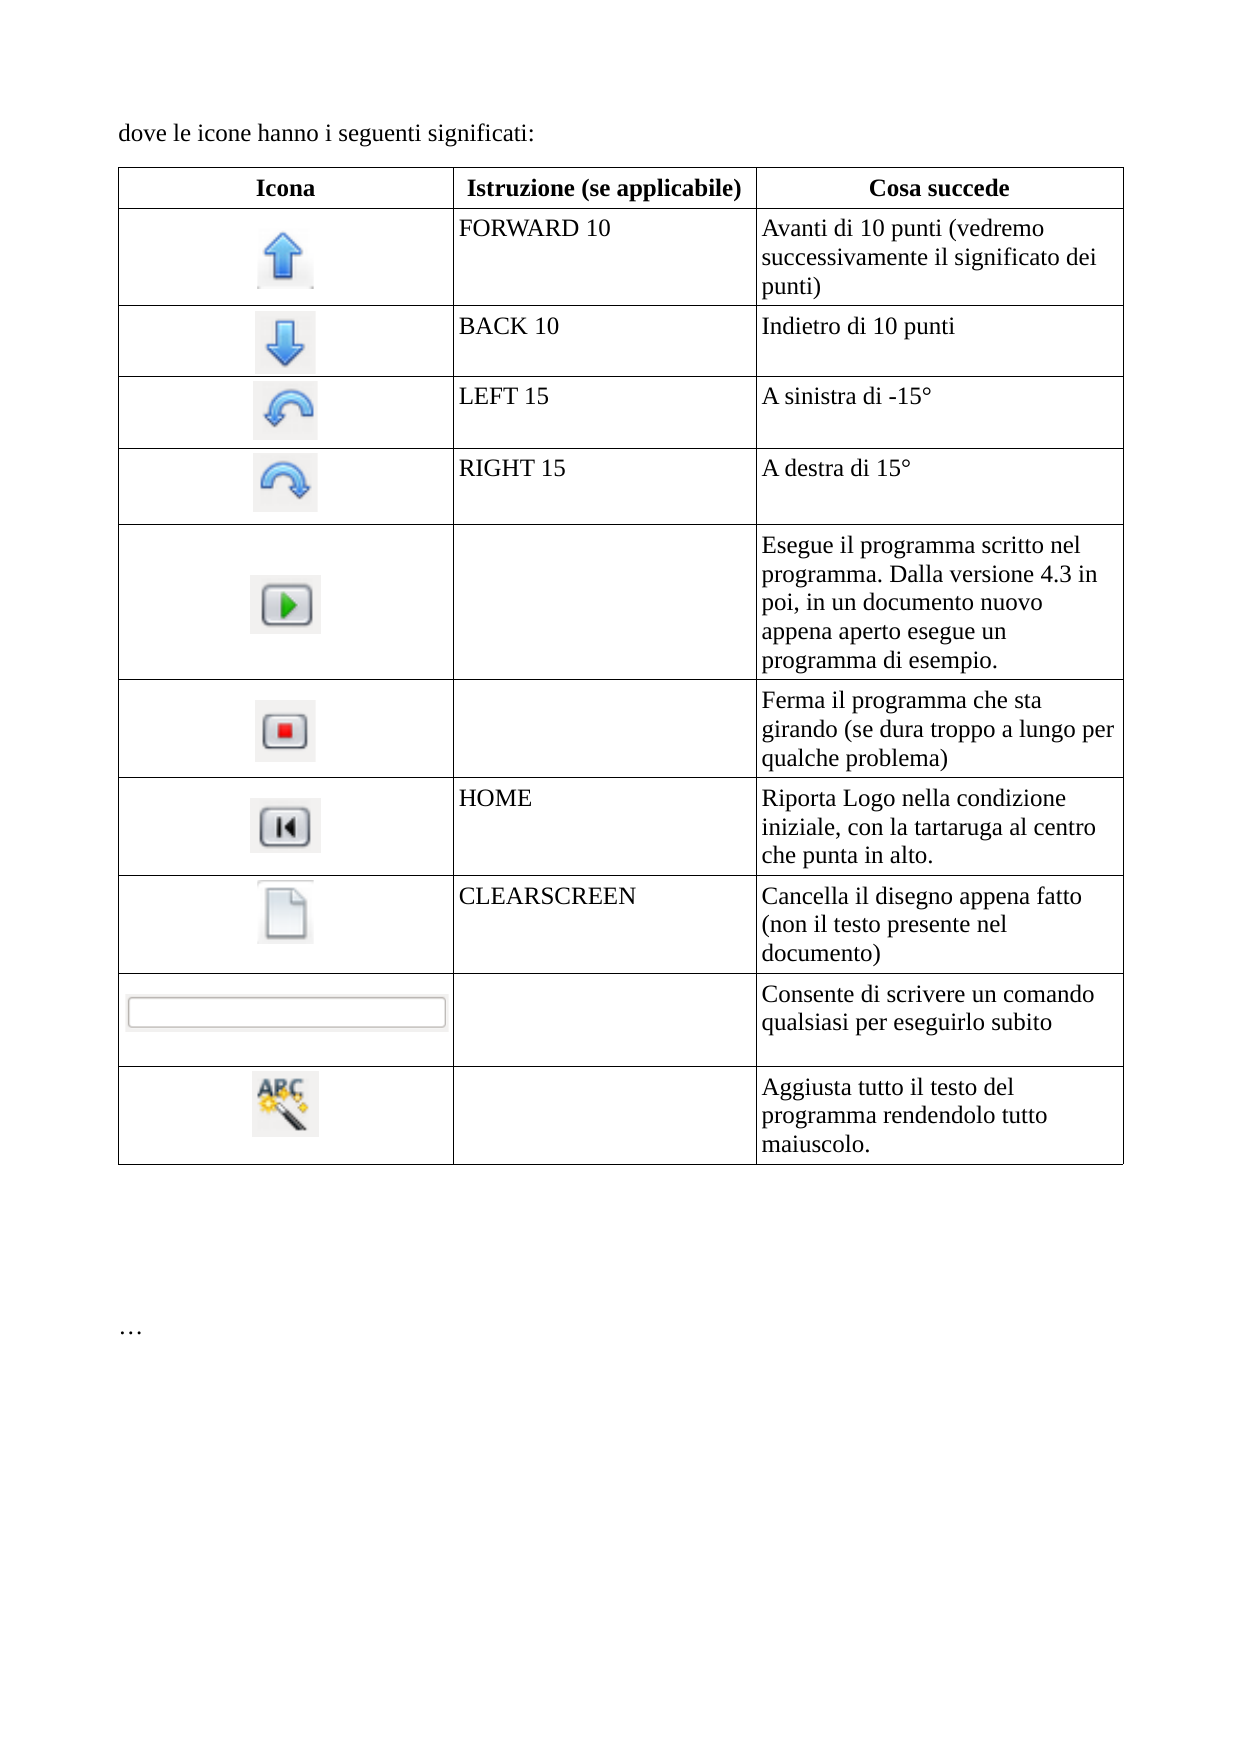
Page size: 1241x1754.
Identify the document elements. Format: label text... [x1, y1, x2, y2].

table_cell CLEARSCREEN [454, 876, 756, 973]
table_cell [119, 306, 453, 376]
table_cell Riporta Logo nella condizione iniziale, con la tartaruga al centro che punta in alto. [757, 778, 1123, 875]
table_cell [119, 525, 453, 633]
table_cell [119, 680, 453, 777]
table_cell A sinistra di -15° [757, 377, 1123, 447]
table_cell Esegue il programma scritto nel programma. Dalla versione 4.3 in poi, in un documento nuovo appena aperto esegue un programma di esempio. [757, 525, 1123, 679]
table_cell [119, 778, 453, 875]
picture [252, 1071, 319, 1137]
table_cell RIGHT 15 [454, 449, 756, 524]
picture [125, 994, 449, 1032]
picture [255, 311, 316, 374]
table_header Istruzione (se applicabile) [454, 168, 756, 207]
table_header Icona [119, 168, 453, 207]
table_cell Ferma il programma che sta girando (se dura troppo a lungo per qualche problema) [757, 680, 1123, 777]
table_cell Cancella il disegno appena fatto (non il testo presente nel documento) [757, 876, 1123, 973]
picture [257, 225, 314, 289]
table_cell Avanti di 10 punti (vedremo successivamente il significato dei punti) [757, 209, 1123, 305]
table_cell Aggiusta tutto il testo del programma rendendolo tutto maiuscolo. [757, 1067, 1123, 1164]
text … [118, 1311, 1122, 1340]
table_cell Consente di scrivere un comando qualsiasi per eseguirlo subito [757, 974, 1123, 1066]
table_cell [119, 449, 453, 524]
table_cell HOME [454, 778, 756, 875]
table_cell BACK 10 [454, 306, 756, 376]
picture [253, 453, 318, 512]
table_cell [454, 1067, 756, 1164]
picture [253, 381, 318, 440]
table_cell Indietro di 10 punti [757, 306, 1123, 376]
picture [255, 700, 316, 762]
table_cell [119, 1067, 453, 1164]
table_cell [119, 634, 453, 679]
table_cell [119, 209, 453, 305]
table_header Cosa succede [757, 168, 1123, 207]
picture [250, 798, 321, 853]
table_cell [454, 974, 756, 1066]
table_cell [454, 525, 756, 679]
table_cell FORWARD 10 [454, 209, 756, 305]
table_cell [119, 876, 453, 973]
picture [250, 575, 321, 634]
text dove le icone hanno i seguenti significati: [118, 118, 1122, 147]
picture [257, 880, 314, 944]
table_cell LEFT 15 [454, 377, 756, 447]
table_cell [119, 974, 453, 1066]
table_cell [119, 377, 453, 447]
table_cell A destra di 15° [757, 449, 1123, 524]
table_cell [454, 680, 756, 777]
